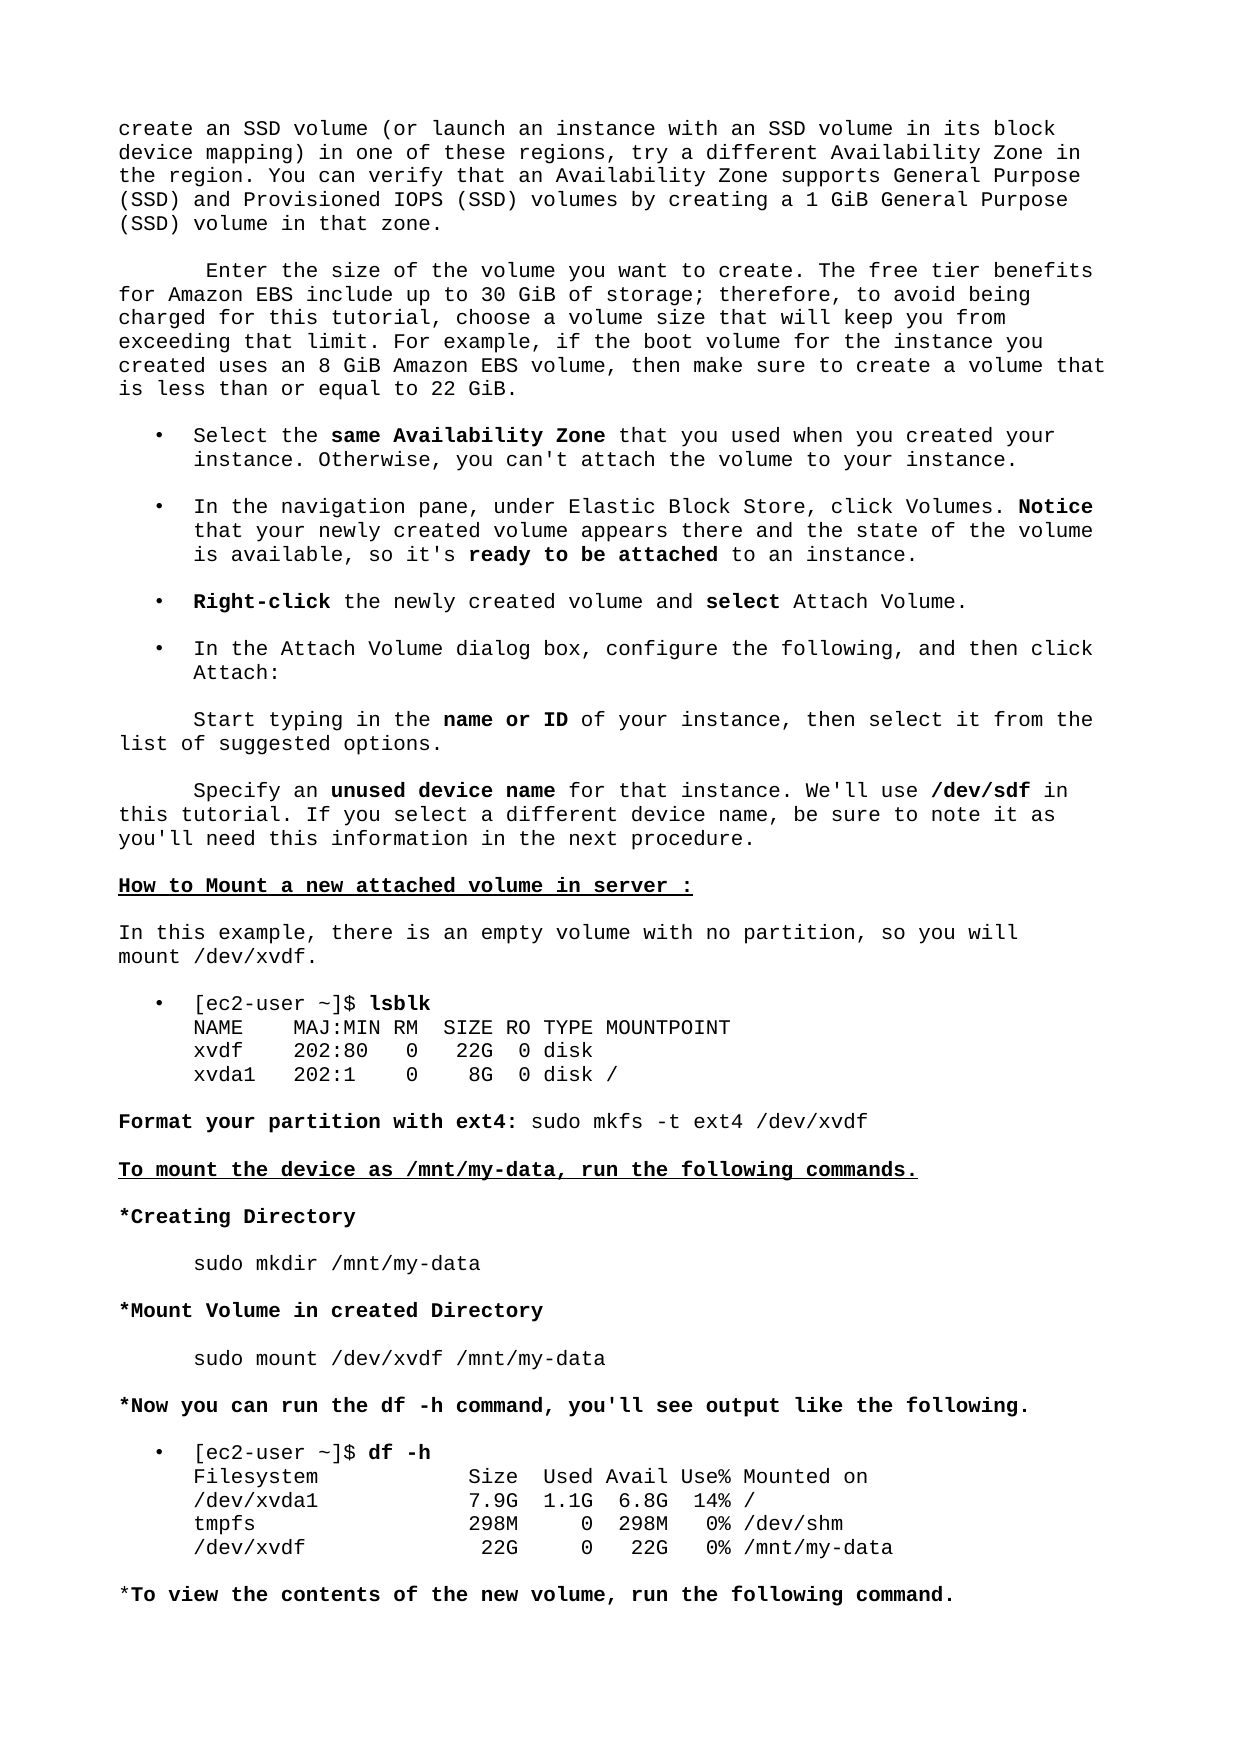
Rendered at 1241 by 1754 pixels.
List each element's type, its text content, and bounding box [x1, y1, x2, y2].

list Right-click the newly created volume and select Attach Volume. [156, 591, 1122, 615]
list In the navigation pane, under Elastic Block Store, click Volumes. Notice that your newly created volume appears there and the state of the volume is available, so it's ready to be attached to an instance. [156, 496, 1122, 567]
list In the Attach Volume dialog box, configure the following, and then click Attach: [156, 638, 1122, 686]
text *Creating Directory [118, 1206, 1122, 1229]
list /dev/xvda1 7.9G 1.1G 6.8G 14% / [156, 1489, 1122, 1513]
text To mount the device as /mnt/my-data, run the following commands. [118, 1158, 1122, 1182]
text *To view the contents of the new volume, run the following command. [118, 1584, 1122, 1608]
list Select the same Availability Zone that you used when you created your instance. Otherwise, you can't attach the volume to your instance. [156, 426, 1122, 473]
list xvda1 202:1 0 8G 0 disk / [156, 1064, 1122, 1088]
list [ec2-user ~]$ lsblk [156, 993, 1122, 1017]
list Filesystem Size Used Avail Use% Mounted on [156, 1466, 1122, 1489]
text Specify an unused device name for that instance. We'll use /dev/sdf in this tutorial. If you select a different device name, be sure to note it as you'll need this information in the next procedure. [118, 780, 1122, 851]
text How to Mount a new attached volume in server : [118, 875, 1122, 898]
text Enter the size of the volume you want to create. The free tier benefits for Amazon EBS include up to 30 GiB of storage; therefore, to avoid being charged for this tutorial, choose a volume size that will keep you from exceeding that limit. For example, if the boot volume for the instance you created uses an 8 GiB Amazon EBS volume, then make sure to create a volume that is less than or equal to 22 GiB. [118, 260, 1122, 402]
text create an SSD volume (or launch an instance with an SSD volume in its block device mapping) in one of these regions, try a different Availability Zone in the region. You can verify that an Availability Zone supports General Purpose (SSD) and Provisioned IOPS (SSD) volumes by creating a 1 GiB General Purpose (SSD) volume in that zone. [118, 118, 1122, 236]
text *Mount Volume in created Directory [118, 1300, 1122, 1324]
text sudo mount /dev/xvdf /mnt/my-data [118, 1348, 1122, 1371]
list [ec2-user ~]$ df -h [156, 1442, 1122, 1466]
list xvdf 202:80 0 22G 0 disk [156, 1040, 1122, 1064]
list NAME MAJ:MIN RM SIZE RO TYPE MOUNTPOINT [156, 1017, 1122, 1040]
text *Now you can run the df -h command, you'll see output like the following. [118, 1395, 1122, 1419]
text sudo mkdir /mnt/my-data [118, 1253, 1122, 1277]
text Format your partition with ext4: sudo mkfs -t ext4 /dev/xvdf [118, 1111, 1122, 1135]
text Start typing in the name or ID of your instance, then select it from the list of suggested options. [118, 709, 1122, 757]
list tmpfs 298M 0 298M 0% /dev/shm [156, 1513, 1122, 1537]
list /dev/xvdf 22G 0 22G 0% /mnt/my-data [156, 1537, 1122, 1561]
text In this example, there is an empty volume with no partition, so you will mount /dev/xvdf. [118, 922, 1122, 969]
